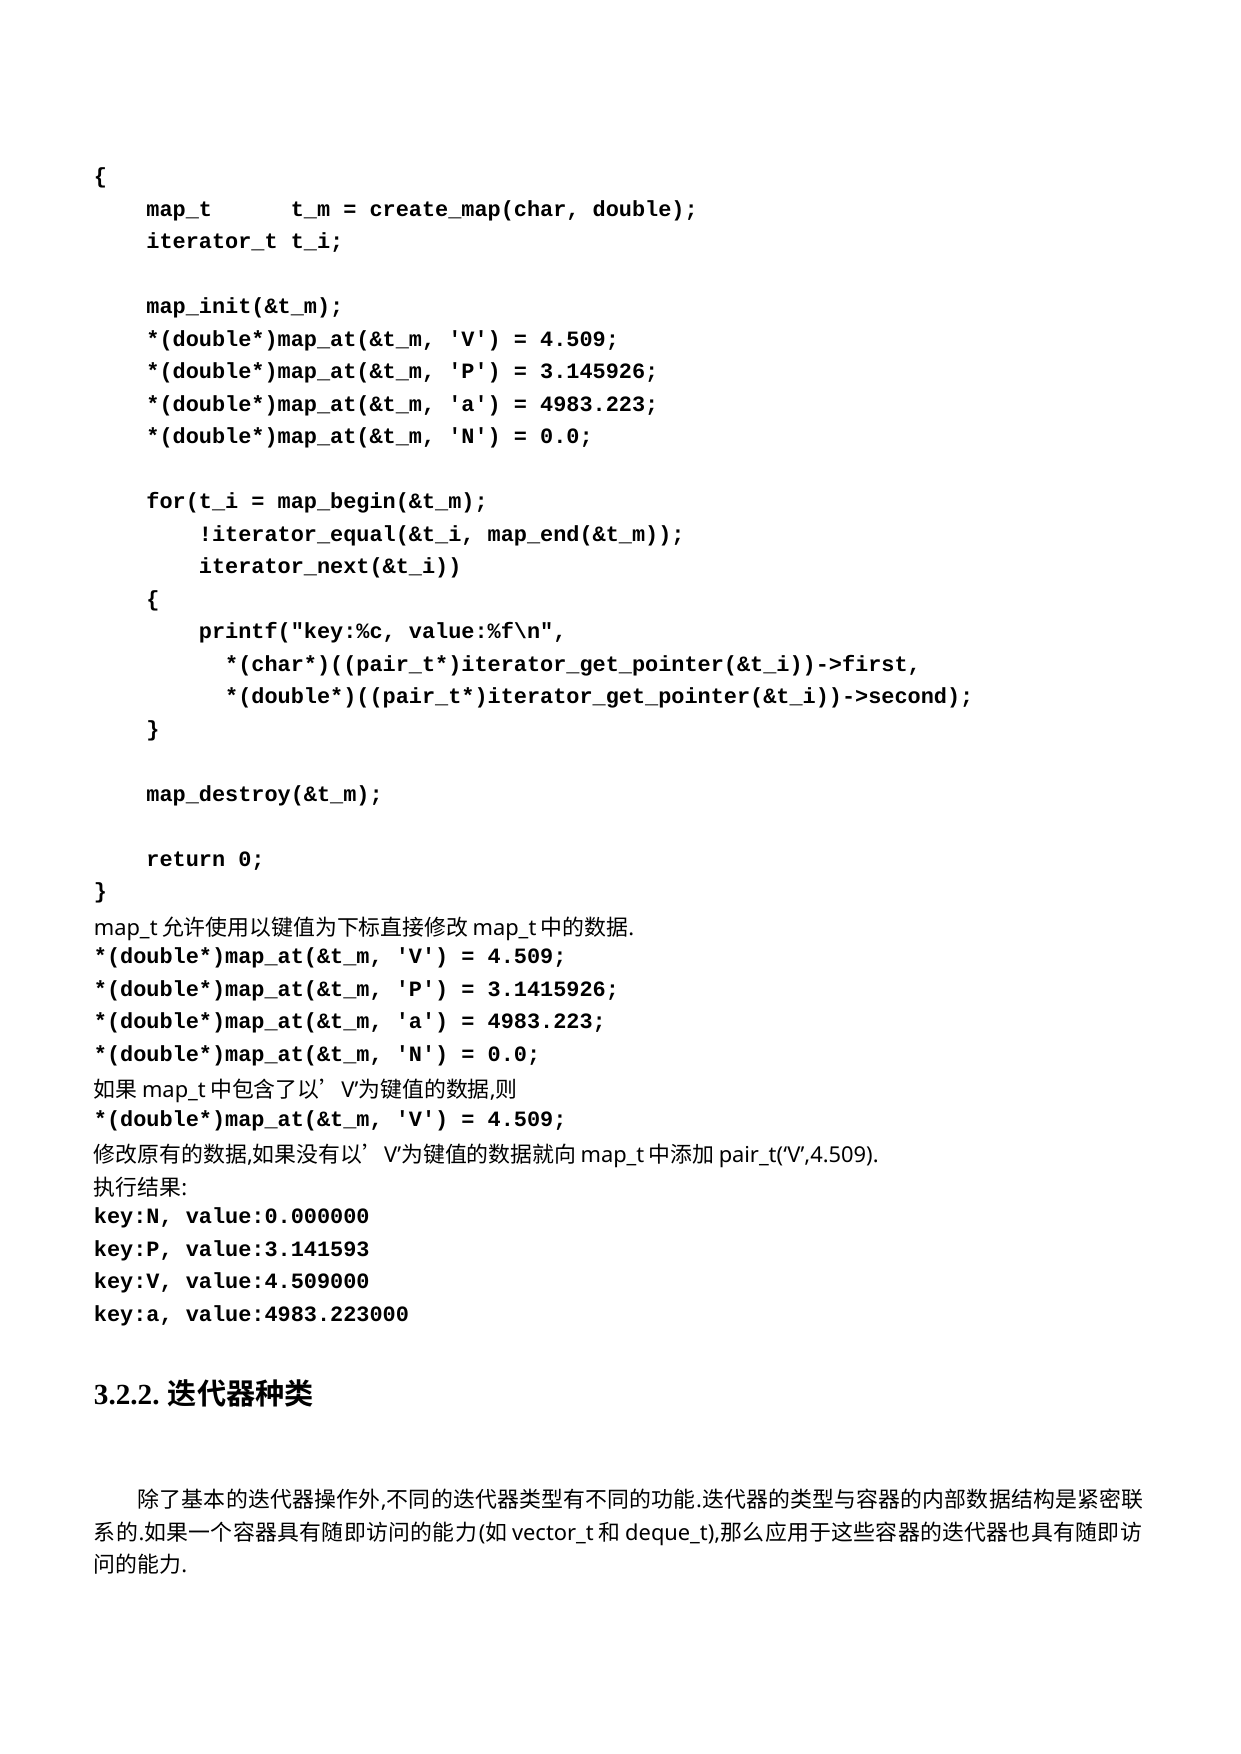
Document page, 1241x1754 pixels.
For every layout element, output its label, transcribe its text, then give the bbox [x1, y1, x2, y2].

text *(double*)map_at(&t_m, 'N') = 0.0; [94, 1039, 1144, 1072]
text } [94, 714, 1144, 747]
text key:a, value:4983.223000 [94, 1299, 1144, 1332]
subtitle 迭代器种类 [94, 1359, 1144, 1424]
text key:P, value:3.141593 [94, 1234, 1144, 1267]
text !iterator_equal(&t_i, map_end(&t_m)); [94, 519, 1144, 552]
text map_init(&t_m); [94, 292, 1144, 324]
text map_t允许使用以键值为下标直接修改map_t中的数据. [94, 909, 1144, 942]
text { [94, 162, 1144, 194]
text *(double*)map_at(&t_m, 'P') = 3.145926; [94, 357, 1144, 389]
text 除了基本的迭代器操作外,不同的迭代器类型有不同的功能.迭代器的类型与容器的内部数据结构是紧密联系的.如果一个容器具有随即访问的能力(如vector_t和deque_t),那么应用于这些容器的迭代器也具有随即访问的能力. [94, 1482, 1144, 1579]
text printf("key:%c, value:%f\n", [94, 617, 1144, 649]
text *(double*)((pair_t*)iterator_get_pointer(&t_i))->second); [94, 682, 1144, 714]
text for(t_i = map_begin(&t_m); [94, 487, 1144, 519]
text 执行结果: [94, 1169, 1144, 1202]
text map_t t_m = create_map(char, double); [94, 194, 1144, 227]
text *(char*)((pair_t*)iterator_get_pointer(&t_i))->first, [94, 649, 1144, 682]
text *(double*)map_at(&t_m, 'V') = 4.509; [94, 1104, 1144, 1137]
text *(double*)map_at(&t_m, 'N') = 0.0; [94, 422, 1144, 454]
text 如果map_t中包含了以’V’为键值的数据,则 [94, 1072, 1144, 1104]
text key:N, value:0.000000 [94, 1202, 1144, 1234]
text *(double*)map_at(&t_m, 'V') = 4.509; [94, 942, 1144, 974]
text *(double*)map_at(&t_m, 'P') = 3.1415926; [94, 974, 1144, 1007]
text *(double*)map_at(&t_m, 'a') = 4983.223; [94, 1007, 1144, 1039]
text iterator_next(&t_i)) [94, 552, 1144, 584]
text iterator_t t_i; [94, 227, 1144, 259]
text map_destroy(&t_m); [94, 779, 1144, 812]
text { [94, 584, 1144, 617]
text } [94, 877, 1144, 909]
text return 0; [94, 844, 1144, 877]
text *(double*)map_at(&t_m, 'a') = 4983.223; [94, 389, 1144, 422]
text key:V, value:4.509000 [94, 1267, 1144, 1299]
text *(double*)map_at(&t_m, 'V') = 4.509; [94, 324, 1144, 357]
text 修改原有的数据,如果没有以’V’为键值的数据就向map_t中添加pair_t(‘V’,4.509). [94, 1137, 1144, 1169]
